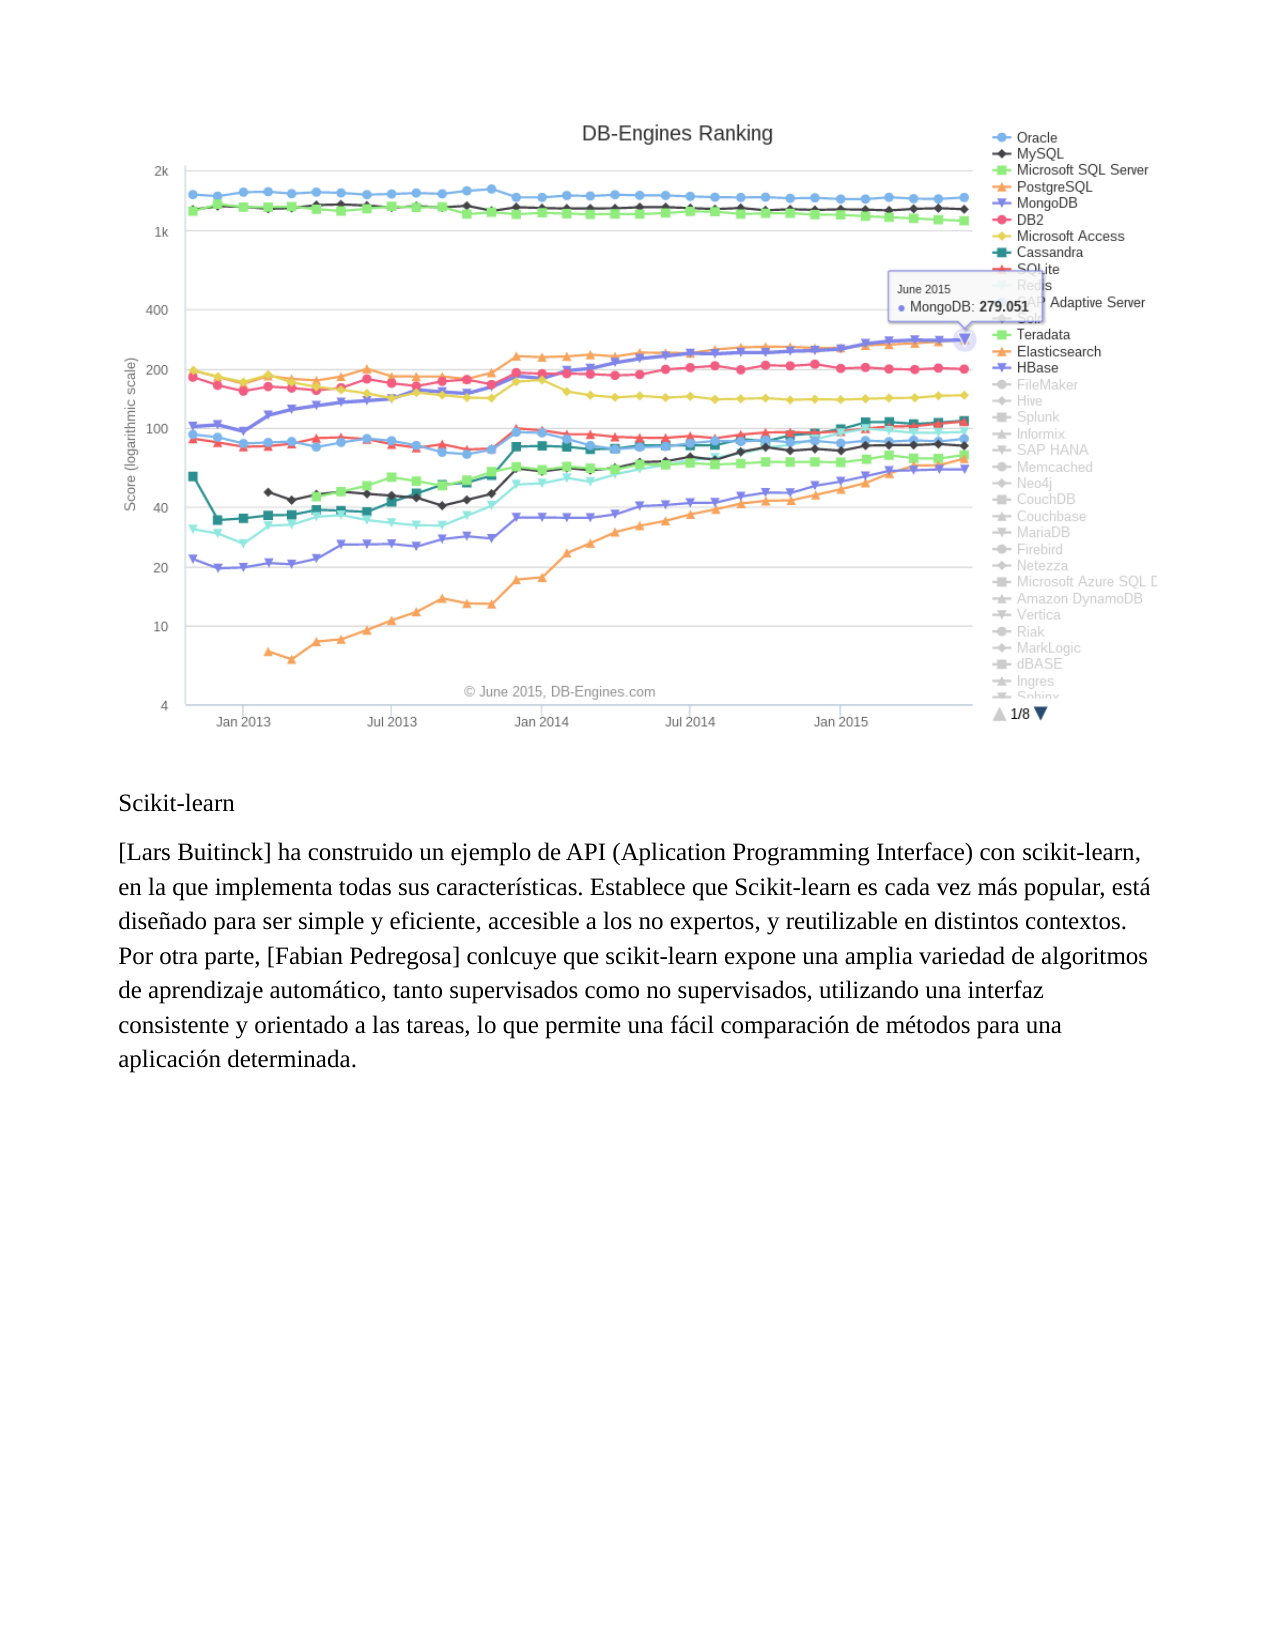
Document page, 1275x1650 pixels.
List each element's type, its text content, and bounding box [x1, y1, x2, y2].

text Scikit-learn [118, 788, 1157, 817]
text [Lars Buitinck] ha construido un ejemplo de API (Aplication Programming Interface) con scikit-learn, en la que implementa todas sus características. Establece que Scikit-learn es cada vez más popular, está diseñado para ser simple y eficiente, accesible a los no expertos, y reutilizable en distintos contextos. Por otra parte, [Fabian Pedregosa] conlcuye que scikit-learn expone una amplia variedad de algoritmos de aprendizaje automático, tanto supervisados como no supervisados, utilizando una interfaz consistente y orientado a las tareas, lo que permite una fácil comparación de métodos para una aplicación determinada. [118, 837, 1157, 1073]
picture [118, 118, 1157, 734]
